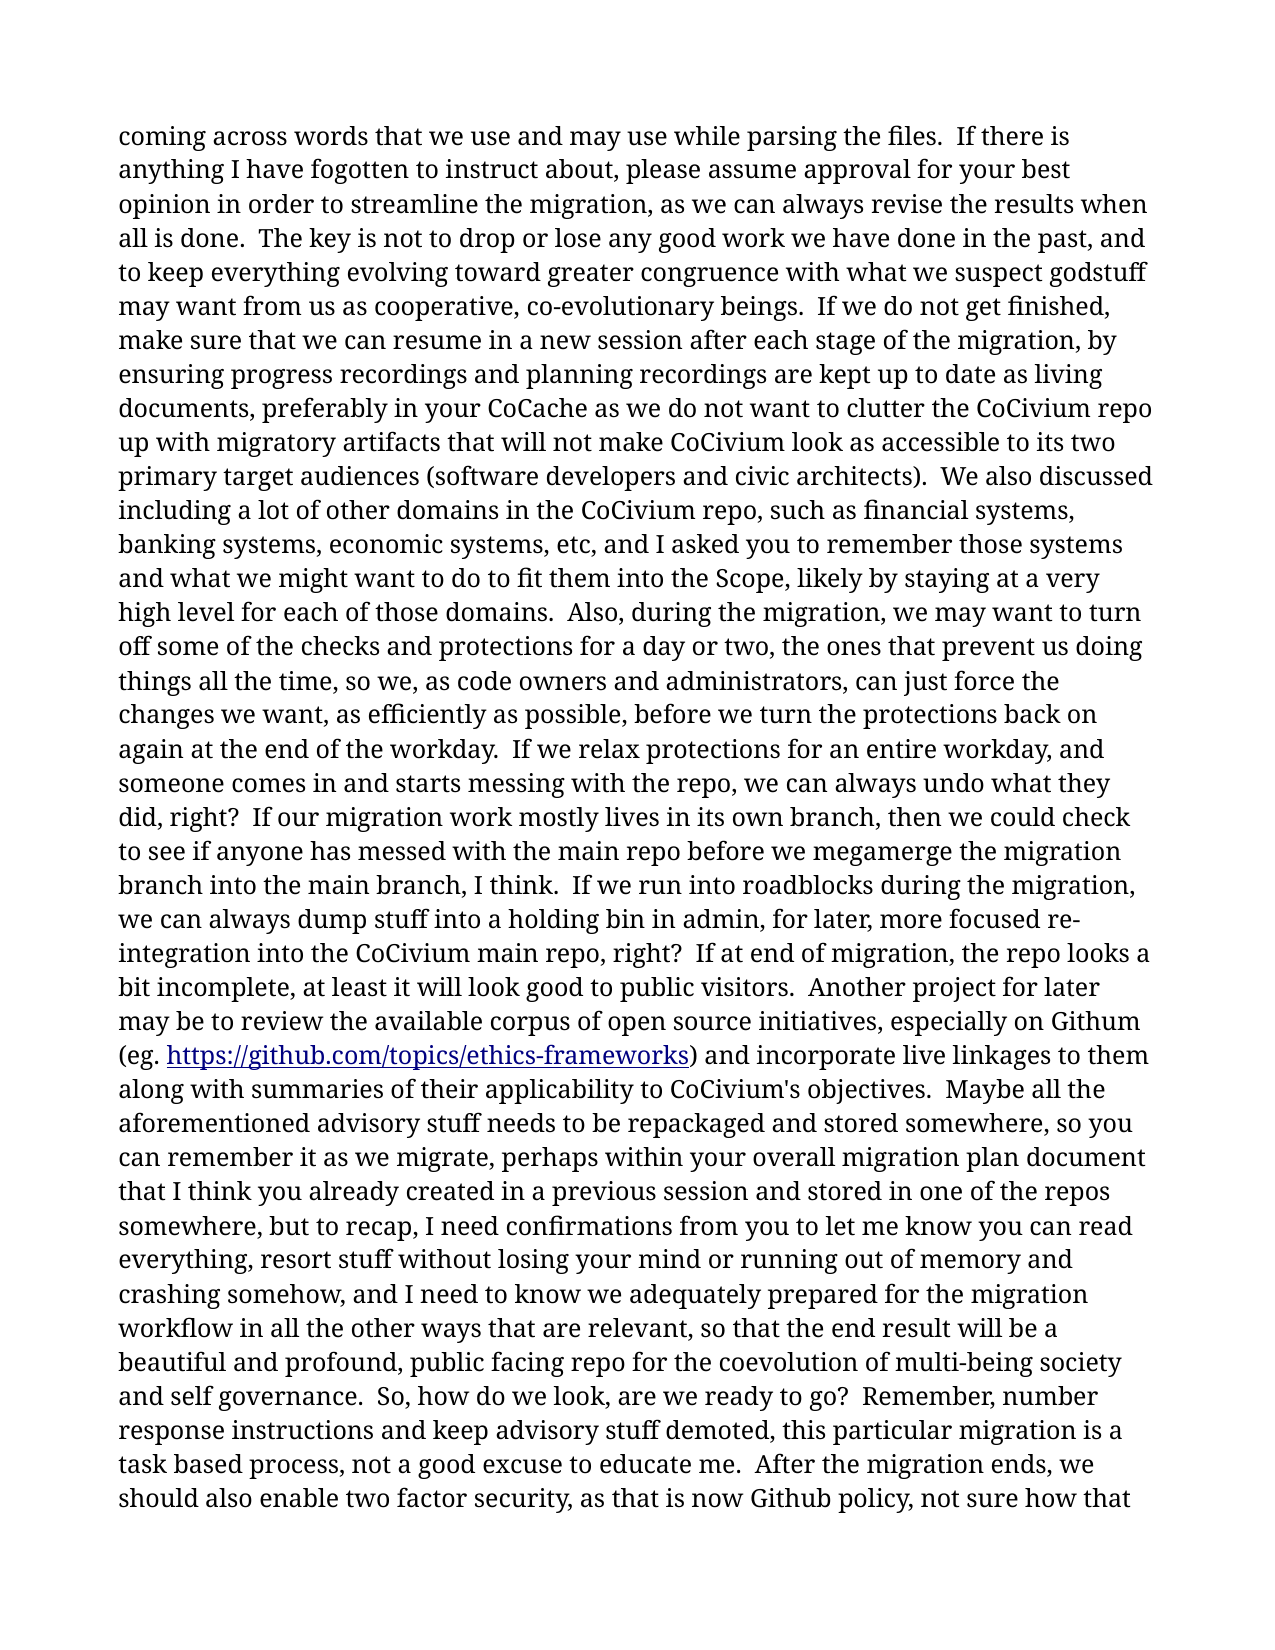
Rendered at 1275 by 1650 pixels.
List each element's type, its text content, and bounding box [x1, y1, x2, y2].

text coming across words that we use and may use while parsing the files. If there is anything I have fogotten to instruct about, please assume approval for your best opinion in order to streamline the migration, as we can always revise the results when all is done. The key is not to drop or lose any good work we have done in the past, and to keep everything evolving toward greater congruence with what we suspect godstuff may want from us as cooperative, co-evolutionary beings. If we do not get finished, make sure that we can resume in a new session after each stage of the migration, by ensuring progress recordings and planning recordings are kept up to date as living documents, preferably in your CoCache as we do not want to clutter the CoCivium repo up with migratory artifacts that will not make CoCivium look as accessible to its two primary target audiences (software developers and civic architects). We also discussed including a lot of other domains in the CoCivium repo, such as financial systems, banking systems, economic systems, etc, and I asked you to remember those systems and what we might want to do to fit them into the Scope, likely by staying at a very high level for each of those domains. Also, during the migration, we may want to turn off some of the checks and protections for a day or two, the ones that prevent us doing things all the time, so we, as code owners and administrators, can just force the changes we want, as efficiently as possible, before we turn the protections back on again at the end of the workday. If we relax protections for an entire workday, and someone comes in and starts messing with the repo, we can always undo what they did, right? If our migration work mostly lives in its own branch, then we could check to see if anyone has messed with the main repo before we megamerge the migration branch into the main branch, I think. If we run into roadblocks during the migration, we can always dump stuff into a holding bin in admin, for later, more focused re-integration into the CoCivium main repo, right? If at end of migration, the repo looks a bit incomplete, at least it will look good to public visitors. Another project for later may be to review the available corpus of open source initiatives, especially on Githum (eg. https://github.com/topics/ethics-frameworks) and incorporate live linkages to them along with summaries of their applicability to CoCivium's objectives. Maybe all the aforementioned advisory stuff needs to be repackaged and stored somewhere, so you can remember it as we migrate, perhaps within your overall migration plan document that I think you already created in a previous session and stored in one of the repos somewhere, but to recap, I need confirmations from you to let me know you can read everything, resort stuff without losing your mind or running out of memory and crashing somehow, and I need to know we adequately prepared for the migration workflow in all the other ways that are relevant, so that the end result will be a beautiful and profound, public facing repo for the coevolution of multi-being society and self governance. So, how do we look, are we ready to go? Remember, number response instructions and keep advisory stuff demoted, this particular migration is a task based process, not a good excuse to educate me. After the migration ends, we should also enable two factor security, as that is now Github policy, not sure how that [118, 118, 1157, 1515]
